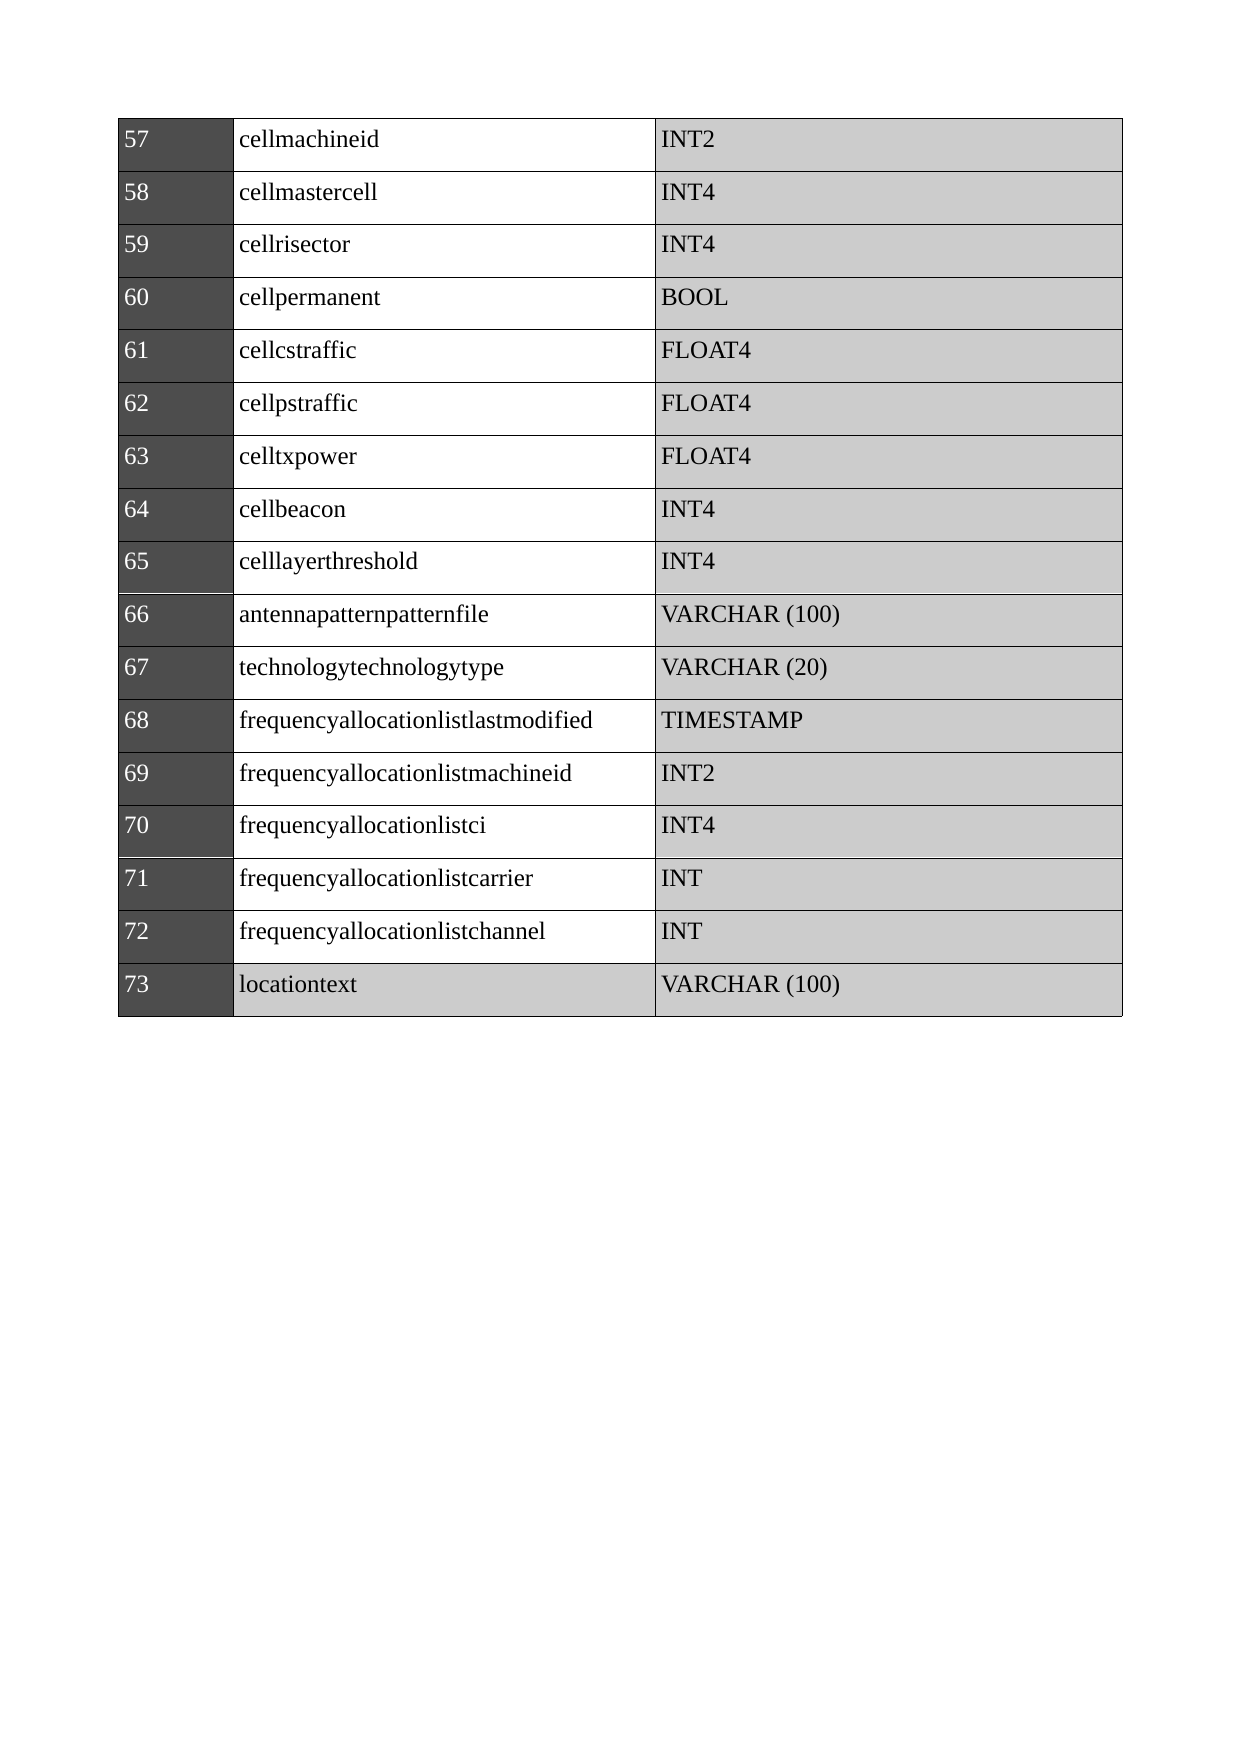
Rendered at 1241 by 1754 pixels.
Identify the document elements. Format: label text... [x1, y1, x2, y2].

table_cell VARCHAR (100) [656, 964, 1122, 1016]
table_cell 69 [119, 753, 233, 805]
table_cell cellmachineid [234, 119, 655, 171]
table_cell INT4 [656, 172, 1122, 224]
table_cell BOOL [656, 278, 1122, 329]
table_cell 70 [119, 806, 233, 857]
table_cell locationtext [234, 964, 655, 1016]
table_cell 71 [119, 859, 233, 910]
table_cell cellmastercell [234, 172, 655, 224]
table_cell cellpermanent [234, 278, 655, 329]
table_cell celltxpower [234, 436, 655, 488]
table_cell TIMESTAMP [656, 700, 1122, 752]
table_cell 62 [119, 383, 233, 435]
table_cell frequencyallocationlistlastmodified [234, 700, 655, 752]
table_cell 68 [119, 700, 233, 752]
table_cell frequencyallocationlistcarrier [234, 859, 655, 910]
table_cell FLOAT4 [656, 383, 1122, 435]
table_cell INT [656, 911, 1122, 963]
table_cell INT4 [656, 489, 1122, 541]
table_cell cellrisector [234, 225, 655, 277]
table_cell INT2 [656, 753, 1122, 805]
table_cell 67 [119, 647, 233, 699]
table_cell celllayerthreshold [234, 542, 655, 593]
table_cell 72 [119, 911, 233, 963]
table_cell 64 [119, 489, 233, 541]
table_cell VARCHAR (20) [656, 647, 1122, 699]
table_cell 57 [119, 119, 233, 171]
table_cell cellpstraffic [234, 383, 655, 435]
table_cell 59 [119, 225, 233, 277]
table_cell VARCHAR (100) [656, 595, 1122, 646]
table_cell INT2 [656, 119, 1122, 171]
table_cell INT [656, 859, 1122, 910]
table_cell FLOAT4 [656, 436, 1122, 488]
table_cell 65 [119, 542, 233, 593]
table_cell frequencyallocationlistci [234, 806, 655, 857]
table_cell FLOAT4 [656, 330, 1122, 382]
table_cell cellcstraffic [234, 330, 655, 382]
table_cell INT4 [656, 806, 1122, 857]
table_cell INT4 [656, 542, 1122, 593]
table_cell 73 [119, 964, 233, 1016]
table_cell antennapatternpatternfile [234, 595, 655, 646]
table_cell 63 [119, 436, 233, 488]
table_cell cellbeacon [234, 489, 655, 541]
table_cell INT4 [656, 225, 1122, 277]
table_cell frequencyallocationlistchannel [234, 911, 655, 963]
table_cell 61 [119, 330, 233, 382]
table_cell 66 [119, 595, 233, 646]
table_cell technologytechnologytype [234, 647, 655, 699]
table_cell 60 [119, 278, 233, 329]
table_cell 58 [119, 172, 233, 224]
table_cell frequencyallocationlistmachineid [234, 753, 655, 805]
